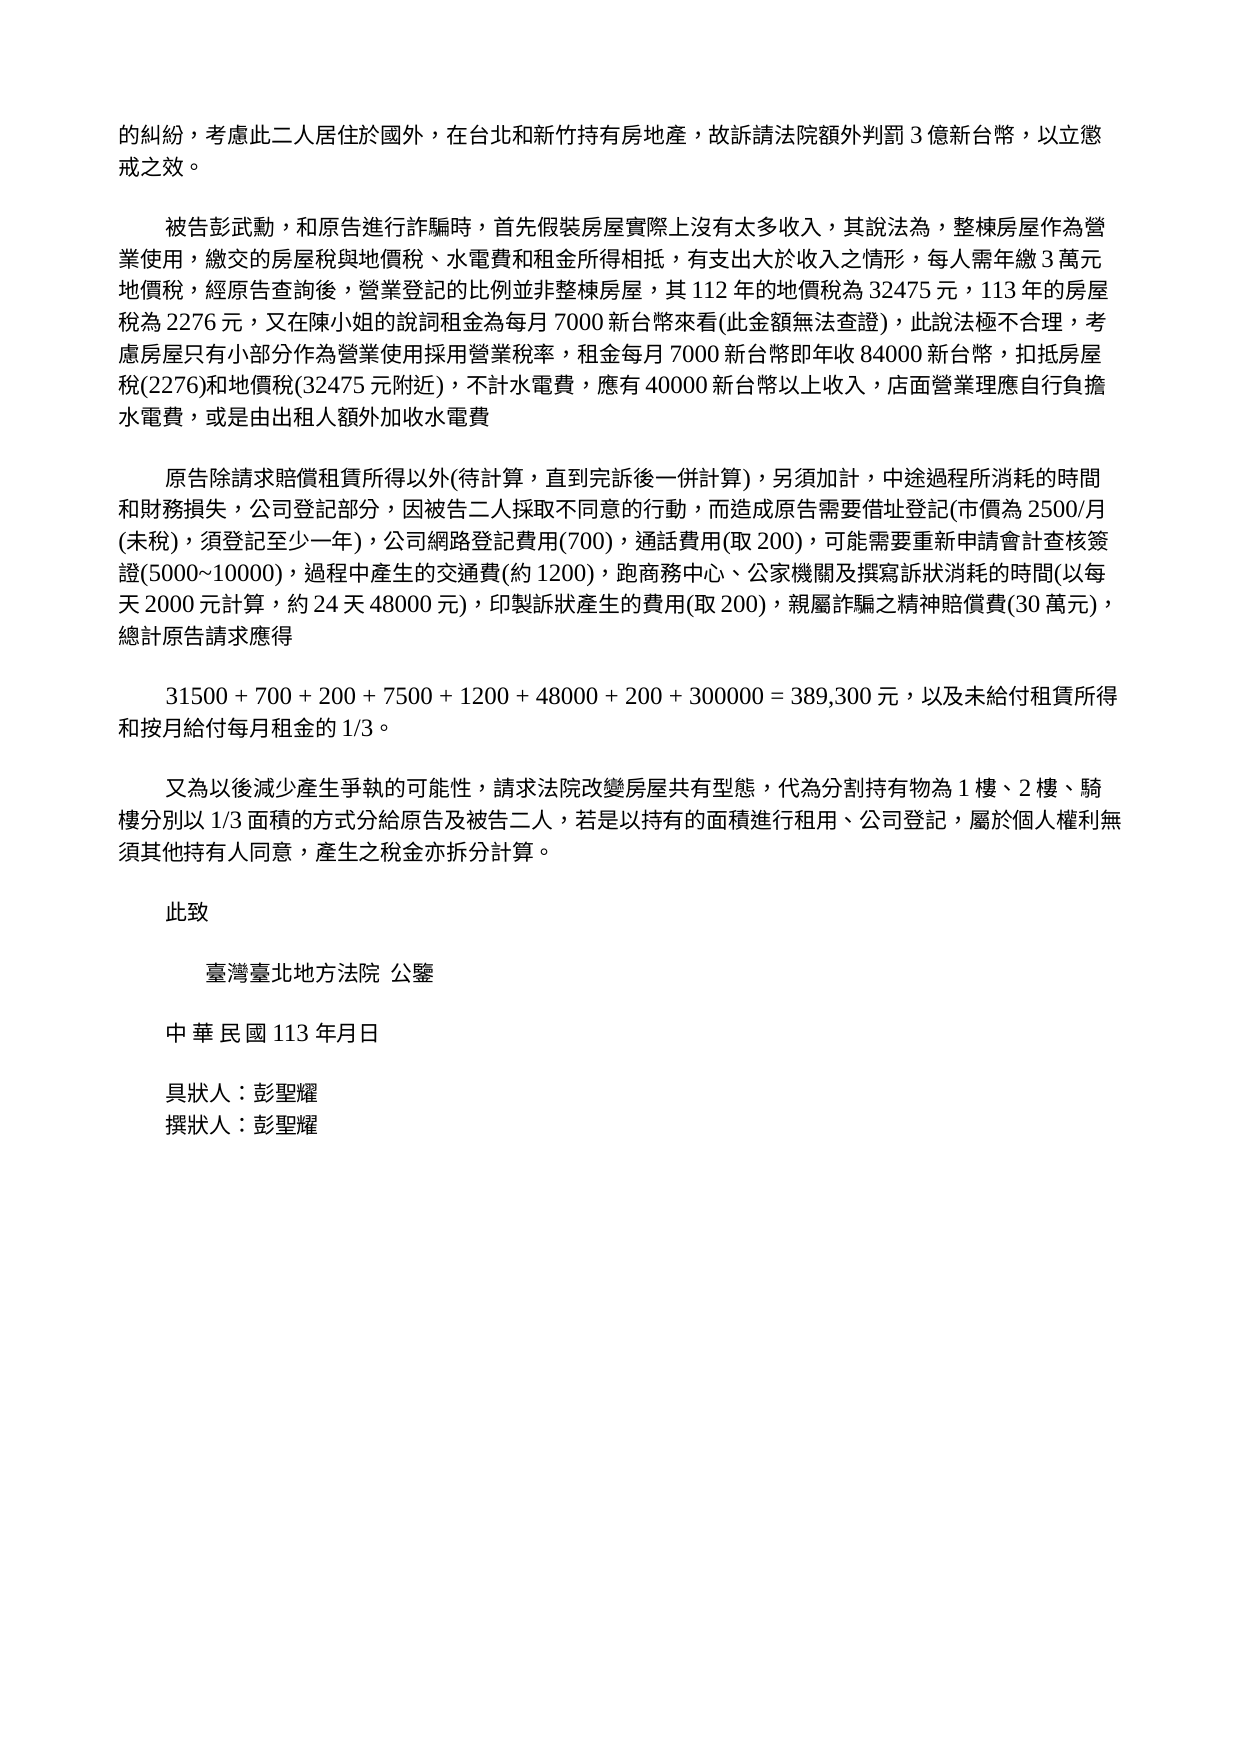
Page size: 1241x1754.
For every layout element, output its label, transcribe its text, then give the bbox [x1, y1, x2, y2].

text 被告彭武勳，和原告進行詐騙時，首先假裝房屋實際上沒有太多收入，其說法為，整棟房屋作為營業使用，繳交的房屋稅與地價稅、水電費和租金所得相抵，有支出大於收入之情形，每人需年繳3萬元地價稅，經原告查詢後，營業登記的比例並非整棟房屋，其112年的地價稅為32475元，113年的房屋稅為2276元，又在陳小姐的說詞租金為每月7000新台幣來看(此金額無法查證)，此說法極不合理，考慮房屋只有小部分作為營業使用採用營業稅率，租金每月7000新台幣即年收84000新台幣，扣抵房屋稅(2276)和地價稅(32475元附近)，不計水電費，應有40000新台幣以上收入，店面營業理應自行負擔水電費，或是由出租人額外加收水電費 [118, 210, 1122, 432]
text 中 華 民 國113 年月日 [118, 1016, 1122, 1048]
text 具狀人：彭聖耀 [118, 1076, 1122, 1108]
text 31500 + 700 + 200 + 7500 + 1200 + 48000 + 200 + 300000 = 389,300元，以及未給付租賃所得和按月給付每月租金的1/3。 [118, 679, 1122, 743]
text 又為以後減少產生爭執的可能性，請求法院改變房屋共有型態，代為分割持有物為1樓、2樓、騎樓分別以1/3面積的方式分給原告及被告二人，若是以持有的面積進行租用、公司登記，屬於個人權利無須其他持有人同意，產生之稅金亦拆分計算。 [118, 771, 1122, 866]
text 臺灣臺北地方法院 公鑒 [118, 956, 1122, 987]
text 撰狀人：彭聖耀 [118, 1108, 1122, 1140]
text 此致 [118, 895, 1122, 927]
text 原告除請求賠償租賃所得以外(待計算，直到完訴後一併計算)，另須加計，中途過程所消耗的時間和財務損失，公司登記部分，因被告二人採取不同意的行動，而造成原告需要借址登記(市價為2500/月(未稅)，須登記至少一年)，公司網路登記費用(700)，通話費用(取200)，可能需要重新申請會計查核簽證(5000~10000)，過程中產生的交通費(約1200)，跑商務中心、公家機關及撰寫訴狀消耗的時間(以每天2000元計算，約24天48000元)，印製訴狀產生的費用(取200)，親屬詐騙之精神賠償費(30萬元)，總計原告請求應得 [118, 461, 1122, 651]
text 此兩事實促起此訴，被告除應賠償原告應有之利益以及造成損失以外，因此二人在過程中極其卑鄙、惡劣的欺騙行為和可能的勒索行為(由彭武勳代表)，應嚴加懲治，才能阻止他人群起效尤，以及避免未來的糾紛，考慮此二人居住於國外，在台北和新竹持有房地產，故訴請法院額外判罰3億新台幣，以立懲戒之效。 [118, 118, 1122, 181]
